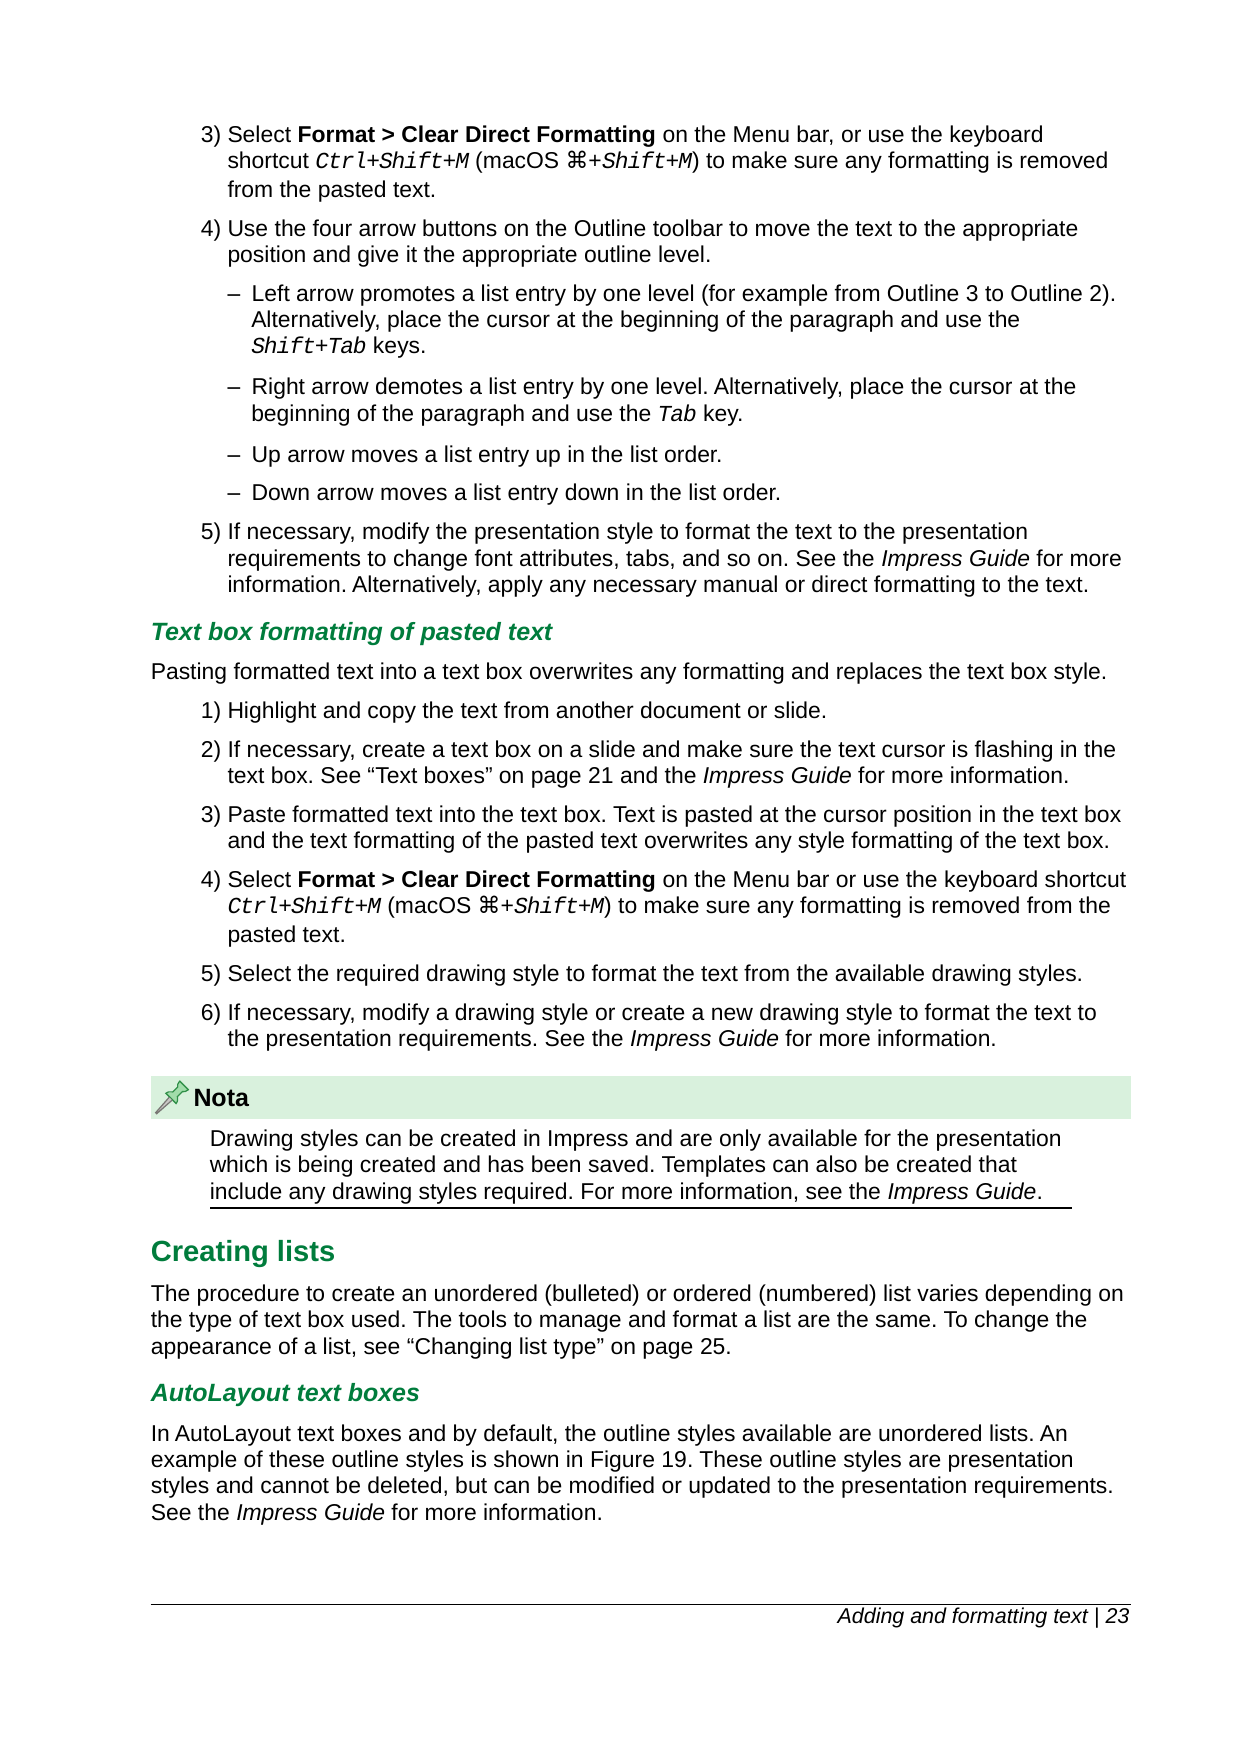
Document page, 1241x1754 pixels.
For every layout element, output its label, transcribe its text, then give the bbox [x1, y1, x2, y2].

list If necessary, modify a drawing style or create a new drawing style to format the text to the presentation requirements. See the Impress Guide for more information. [227, 998, 1131, 1051]
list If necessary, modify the presentation style to format the text to the presentation requirements to change font attributes, tabs, and so on. See the Impress Guide for more information. Alternatively, apply any necessary manual or direct formatting to the text. [227, 518, 1131, 597]
subtitle Nota [151, 1076, 1131, 1119]
list If necessary, create a text box on a slide and make sure the text cursor is flashing in the text box. See “Text boxes” on page 21 and the Impress Guide for more information. [227, 736, 1131, 788]
subtitle AutoLayout text boxes [151, 1378, 1131, 1407]
list Up arrow moves a list entry up in the list order. [227, 441, 1131, 467]
list Left arrow promotes a list entry by one level (for example from Outline 3 to Outline 2). Alternatively, place the cursor at the beginning of the paragraph and use the Shift+Tab keys. [227, 280, 1131, 361]
list Paste formatted text into the text box. Text is pasted at the cursor position in the text box and the text formatting of the pasted text overwrites any style formatting of the text box. [227, 801, 1131, 853]
list Select Format > Clear Direct Formatting on the Menu bar, or use the keyboard shortcut Ctrl+Shift+M (macOS ⌘+Shift+M) to make sure any formatting is removed from the pasted text. [227, 121, 1131, 202]
list Highlight and copy the text from another document or slide. [227, 697, 1131, 723]
list Right arrow demotes a list entry by one level. Alternatively, place the cursor at the beginning of the paragraph and use the Tab key. [227, 373, 1131, 428]
list Use the four arrow buttons on the Outline toolbar to move the text to the appropriate position and give it the appropriate outline level. [227, 214, 1131, 267]
text Drawing styles can be created in Impress and are only available for the presentation which is being created and has been saved. Templates can also be created that include any drawing styles required. For more information, see the Impress Guide. [209, 1125, 1072, 1209]
list Select Format > Clear Direct Formatting on the Menu bar or use the keyboard shortcut Ctrl+Shift+M (macOS ⌘+Shift+M) to make sure any formatting is removed from the pasted text. [227, 866, 1131, 947]
text In AutoLayout text boxes and by default, the outline styles available are unordered lists. An example of these outline styles is shown in Figure 19. These outline styles are presentation styles and cannot be deleted, but can be modified or updated to the presentation requirements. See the Impress Guide for more information. [151, 1419, 1131, 1525]
text The procedure to create an unordered (bulleted) or ordered (numbered) list varies depending on the type of text box used. The tools to manage and format a list are the same. To change the appearance of a list, see “Changing list type” on page 25. [151, 1280, 1131, 1359]
subtitle Text box formatting of pasted text [151, 617, 1131, 646]
list Down arrow moves a list entry down in the list order. [227, 479, 1131, 506]
list Pasting formatted text into a text box overwrites any formatting and replaces the text box style. [151, 658, 1131, 684]
list Select the required drawing style to format the text from the available drawing styles. [227, 959, 1131, 986]
subtitle Creating lists [151, 1234, 1131, 1267]
